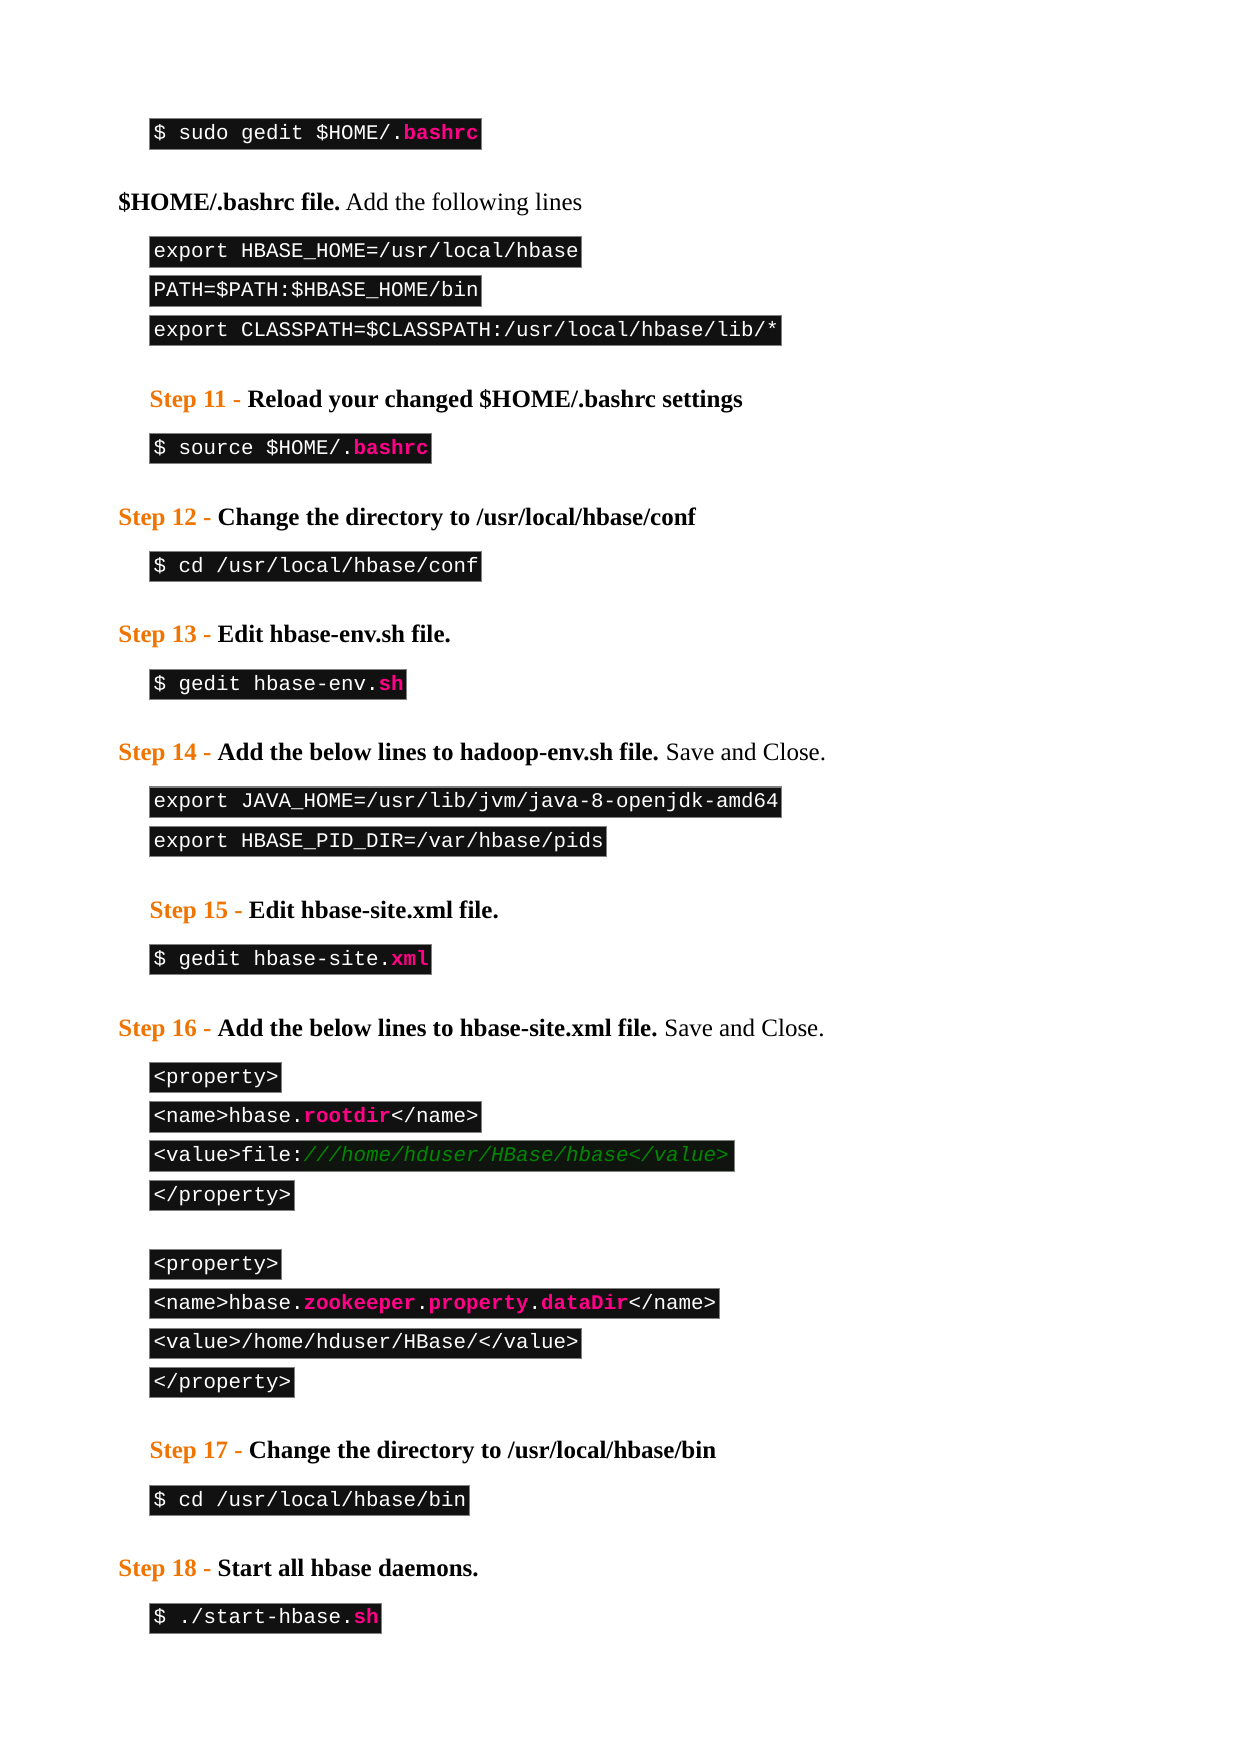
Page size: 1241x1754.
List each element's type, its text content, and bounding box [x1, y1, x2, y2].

text Step 17 - Change the directory to /usr/local/hbase/bin [149, 1436, 1122, 1464]
text export HBASE_PID_DIR=/var/hbase/pids [150, 827, 606, 856]
text Step 14 - Add the below lines to hadoop-env.sh file. Save and Close. [118, 737, 1122, 766]
text [470, 1485, 1122, 1516]
text export JAVA_HOME=/usr/lib/jvm/java-8-openjdk-amd64 [150, 788, 781, 817]
text [295, 1180, 1122, 1211]
text $ sudo gedit $HOME/.bashrc [150, 119, 481, 149]
text $HOME/.bashrc file. Add the following lines [118, 187, 1122, 216]
text $ cd /usr/local/hbase/conf [150, 552, 481, 581]
text [720, 1288, 1122, 1319]
text [407, 668, 1122, 700]
text [582, 1327, 1122, 1359]
text [482, 118, 1122, 150]
text </property> [150, 1181, 294, 1210]
text $ cd /usr/local/hbase/bin [150, 1486, 469, 1515]
text [432, 433, 1122, 464]
text [482, 275, 1122, 307]
text Step 13 - Edit hbase-env.sh file. [118, 619, 1122, 648]
text $ source $HOME/.bashrc [150, 434, 431, 463]
text <name>hbase.rootdir</name> [150, 1102, 481, 1132]
text Step 18 - Start all hbase daemons. [118, 1553, 1122, 1582]
text <name>hbase.zookeeper.property.dataDir</name> [150, 1289, 719, 1318]
text Step 12 - Change the directory to /usr/local/hbase/conf [118, 502, 1122, 530]
text [295, 1367, 1122, 1398]
text [482, 1101, 1122, 1133]
text Step 15 - Edit hbase-site.xml file. [149, 895, 1122, 923]
text </property> [150, 1368, 294, 1397]
text export CLASSPATH=$CLASSPATH:/usr/local/hbase/lib/* [150, 316, 781, 345]
text [782, 315, 1122, 346]
text [432, 944, 1122, 975]
text [782, 786, 1122, 818]
text export HBASE_HOME=/usr/local/hbase [150, 237, 581, 267]
text <value>file:///home/hduser/HBase/hbase</value> [150, 1141, 734, 1171]
text Step 11 - Reload your changed $HOME/.bashrc settings [149, 384, 1122, 412]
text [382, 1603, 1122, 1634]
text [282, 1249, 1122, 1280]
text Step 16 - Add the below lines to hbase-site.xml file. Save and Close. [118, 1013, 1122, 1041]
text $ ./start-hbase.sh [150, 1604, 381, 1633]
text [735, 1140, 1122, 1172]
text $ gedit hbase-env.sh [150, 670, 406, 699]
text PATH=$PATH:$HBASE_HOME/bin [150, 276, 481, 306]
text [607, 826, 1122, 857]
text <property> [150, 1063, 281, 1092]
text [582, 236, 1122, 268]
text [282, 1062, 1122, 1093]
text [482, 551, 1122, 582]
text <property> [150, 1250, 281, 1279]
text <value>/home/hduser/HBase/</value> [150, 1329, 581, 1358]
text $ gedit hbase-site.xml [150, 945, 431, 974]
